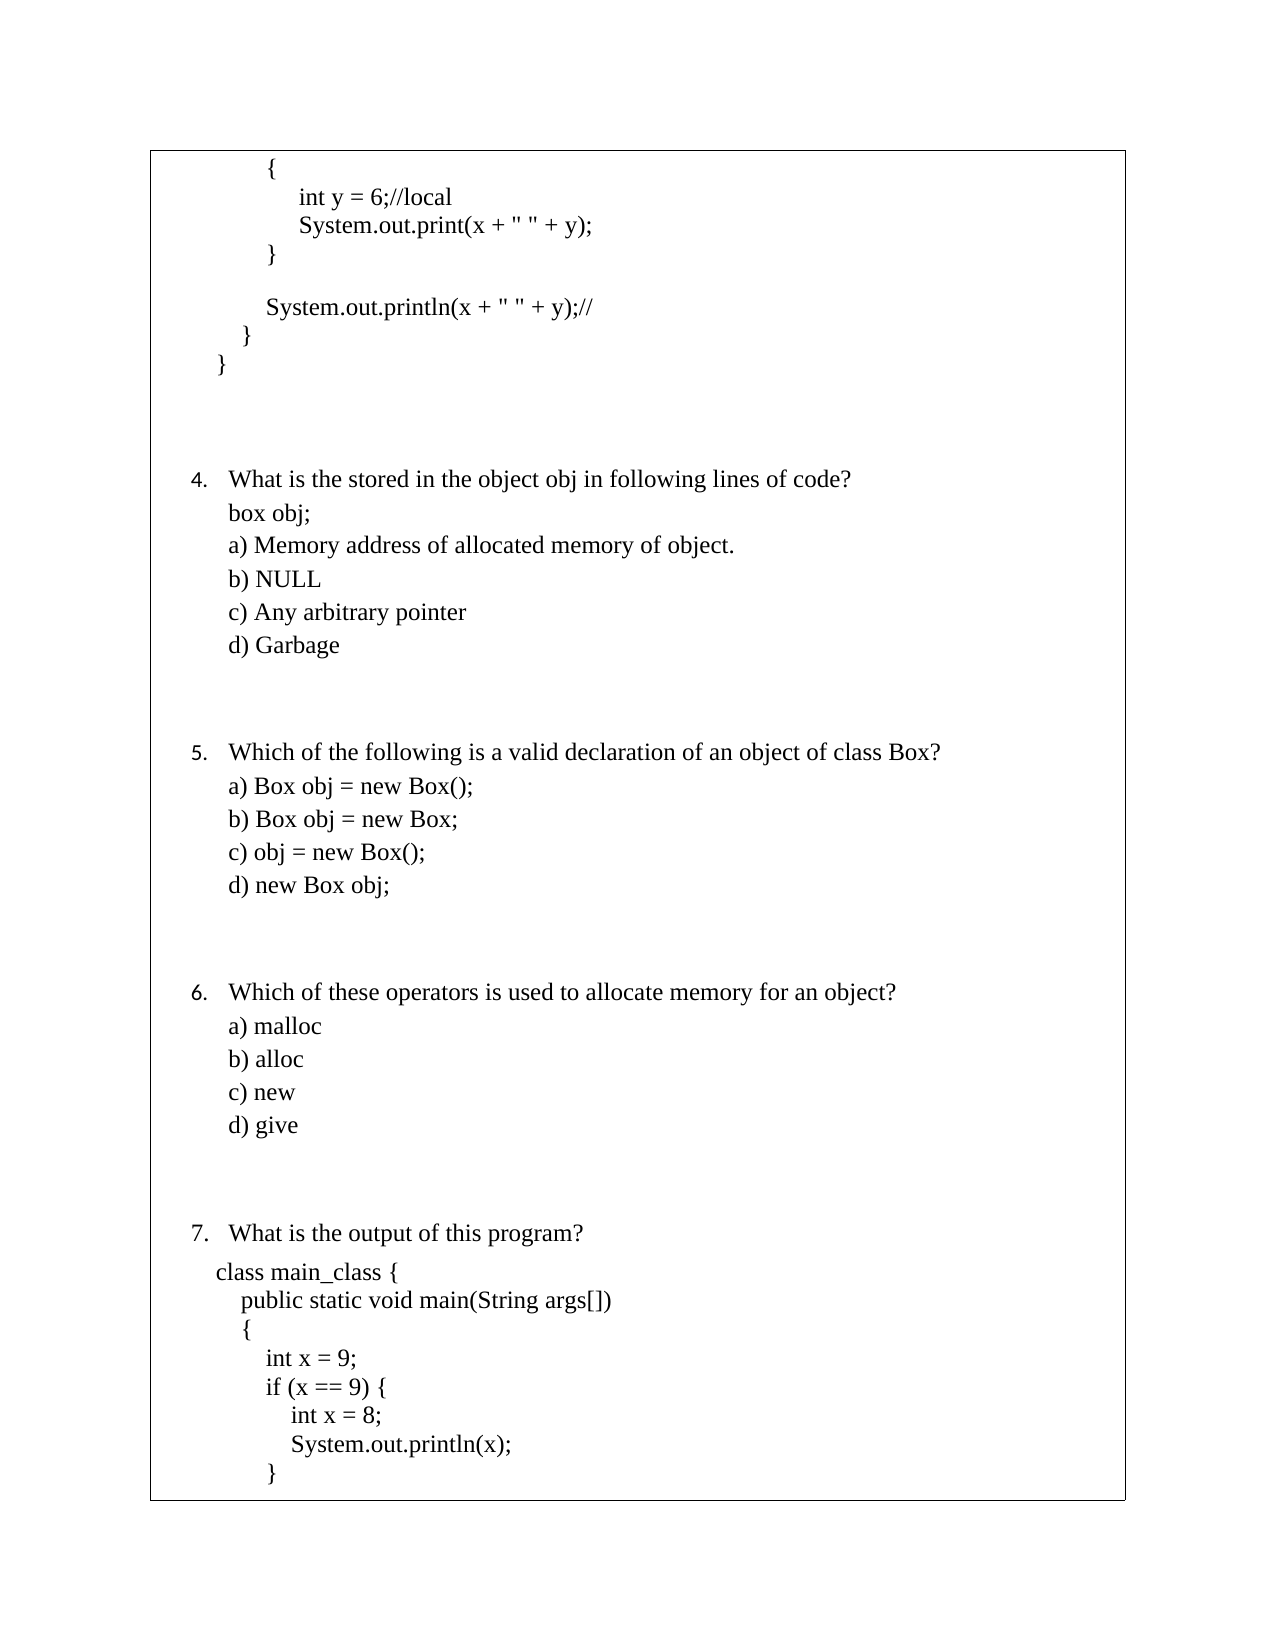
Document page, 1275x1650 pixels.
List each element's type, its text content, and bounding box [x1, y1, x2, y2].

text { [191, 1314, 1122, 1343]
text int y = 6;//local [191, 182, 1122, 211]
text } [191, 1458, 1122, 1487]
list Which of the following is a valid declaration of an object of class Box? a) Box obj = new Box(); b) Box obj = new Box; c) obj = new Box(); d) new Box obj; [191, 737, 1122, 898]
list Which of these operators is used to allocate memory for an object? a) malloc b) alloc c) new d) give [191, 977, 1122, 1139]
list What is the stored in the object obj in following lines of code? box obj; a) Memory address of allocated memory of object. b) NULL c) Any arbitrary pointer d) Garbage [191, 464, 1122, 658]
text } [191, 239, 1122, 268]
text int x = 9; [191, 1343, 1122, 1372]
text } [191, 349, 1122, 378]
text System.out.println(x); [191, 1429, 1122, 1458]
text } [191, 321, 1122, 349]
list What is the output of this program? [191, 1218, 1122, 1246]
text { [191, 153, 1122, 182]
text System.out.print(x + " " + y); [191, 211, 1122, 239]
text class main_class { [191, 1257, 1122, 1286]
text int x = 8; [191, 1401, 1122, 1429]
text public static void main(String args[]) [191, 1286, 1122, 1314]
text if (x == 9) { [191, 1372, 1122, 1401]
text System.out.println(x + " " + y);// [191, 292, 1122, 321]
